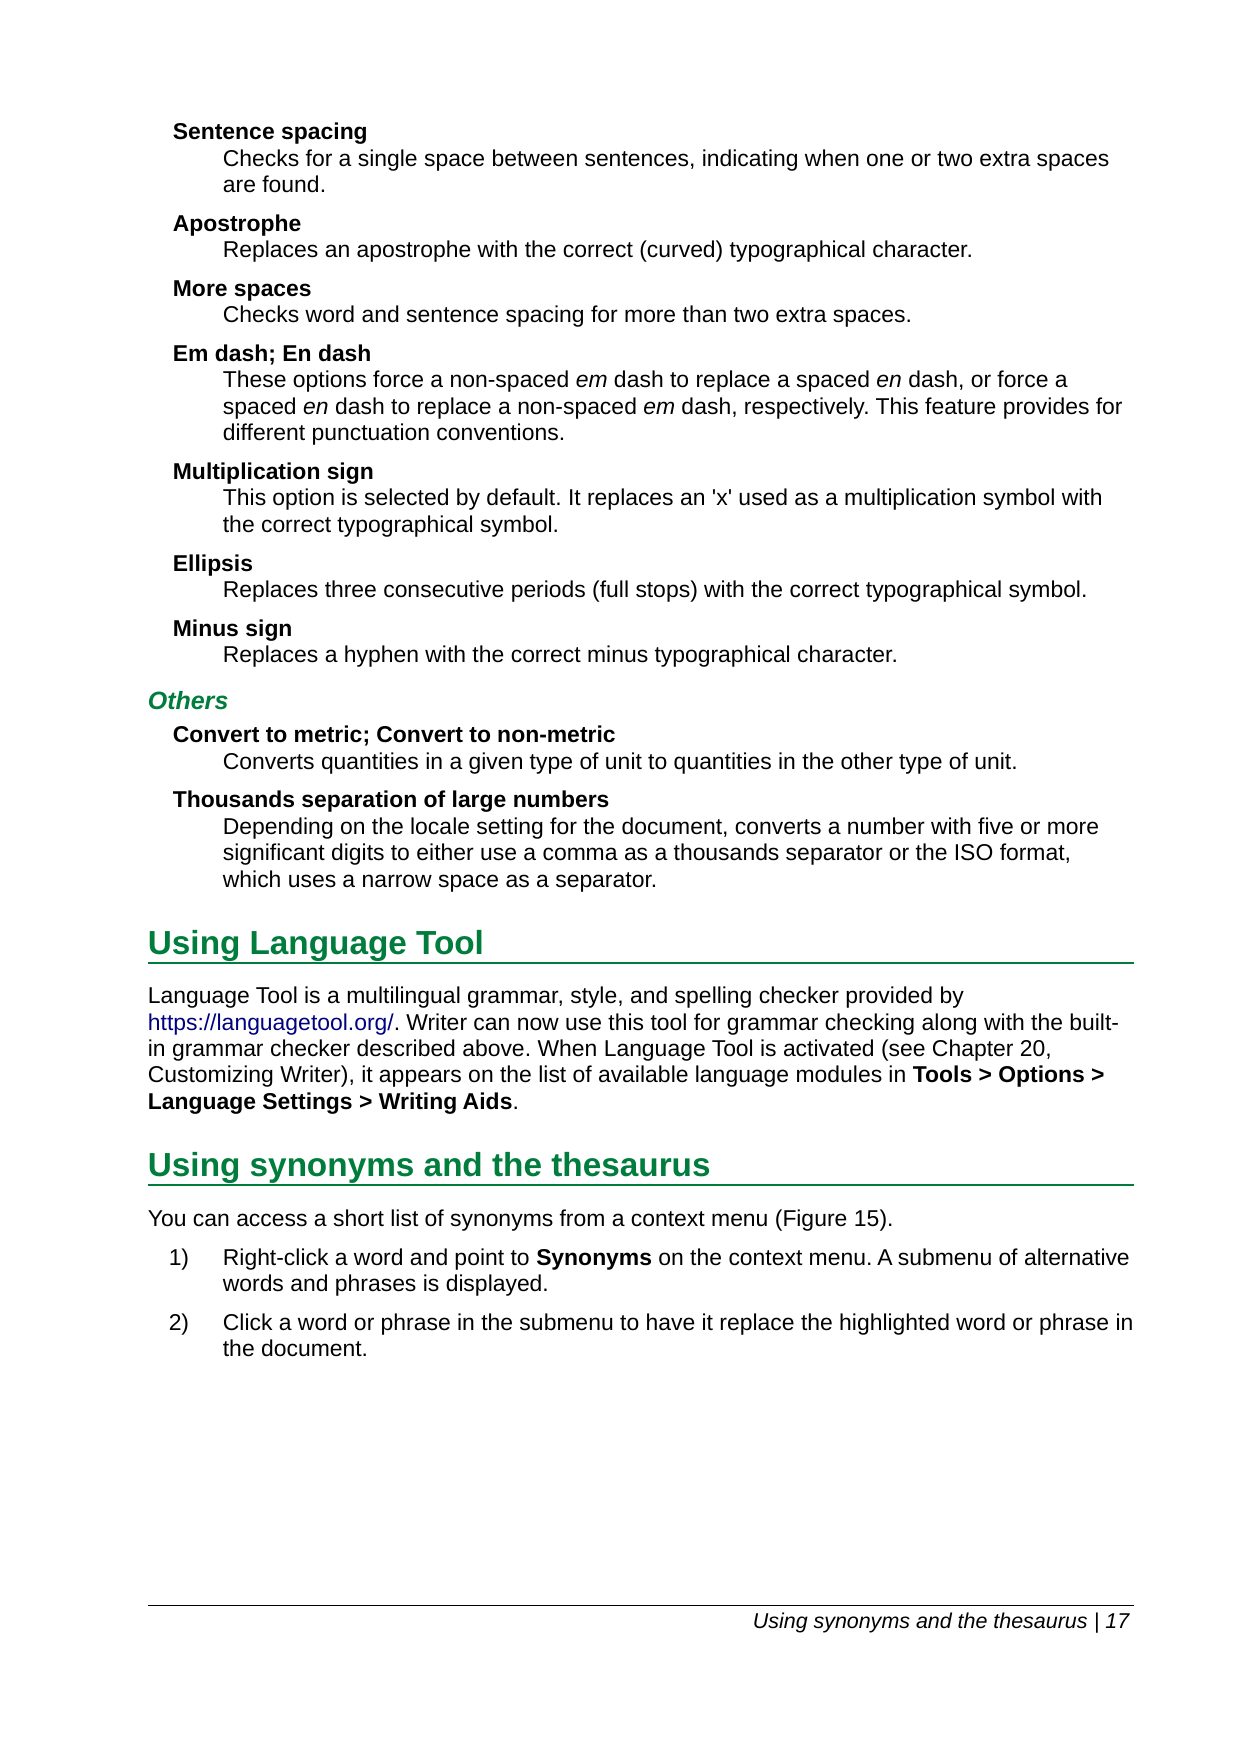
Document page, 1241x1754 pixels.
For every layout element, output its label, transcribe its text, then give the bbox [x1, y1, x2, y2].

text Checks for a single space between sentences, indicating when one or two extra spaces are found. [223, 144, 1134, 197]
text Replaces an apostrophe with the correct (curved) typographical character. [223, 236, 1134, 262]
list Right-click a word and point to Synonyms on the context menu. A submenu of alternative words and phrases is displayed. [189, 1243, 1134, 1296]
text This option is selected by default. It replaces an 'x' used as a multiplication symbol with the correct typographical symbol. [223, 484, 1134, 537]
text Depending on the locale setting for the document, converts a number with five or more significant digits to either use a comma as a thousands separator or the ISO format, which uses a narrow space as a separator. [223, 813, 1134, 892]
list Click a word or phrase in the submenu to have it replace the highlighted word or phrase in the document. [189, 1309, 1134, 1361]
text Em dash; En dash [173, 340, 1134, 366]
list You can access a short list of synonyms from a context menu (Figure 15). [148, 1205, 1134, 1231]
text Minus sign [173, 615, 1134, 641]
text Sentence spacing [173, 118, 1134, 144]
text Replaces three consecutive periods (full stops) with the correct typographical symbol. [223, 576, 1134, 602]
text Multiplication sign [173, 458, 1134, 484]
text Checks word and sentence spacing for more than two extra spaces. [223, 301, 1134, 328]
text Apostrophe [173, 210, 1134, 236]
subtitle Others [148, 686, 1134, 715]
text Converts quantities in a given type of unit to quantities in the other type of unit. [223, 748, 1134, 774]
text These options force a non-spaced em dash to replace a spaced en dash, or force a spaced en dash to replace a non-spaced em dash, respectively. This feature provides for different punctuation conventions. [223, 366, 1134, 446]
text Ellipsis [173, 549, 1134, 576]
subtitle Using Language Tool [148, 923, 1134, 962]
text More spaces [173, 275, 1134, 301]
text Convert to metric; Convert to non-metric [173, 721, 1134, 748]
text Replaces a hyphen with the correct minus typographical character. [223, 641, 1134, 667]
subtitle Using synonyms and the thesaurus [148, 1145, 1134, 1184]
text Language Tool is a multilingual grammar, style, and spelling checker provided by https://languagetool.org/. Writer can now use this tool for grammar checking along with the built-in grammar checker described above. When Language Tool is activated (see Chapter 20, Customizing Writer), it appears on the list of available language modules in Tools > Options > Language Settings > Writing Aids. [148, 982, 1134, 1114]
text Thousands separation of large numbers [173, 786, 1134, 813]
